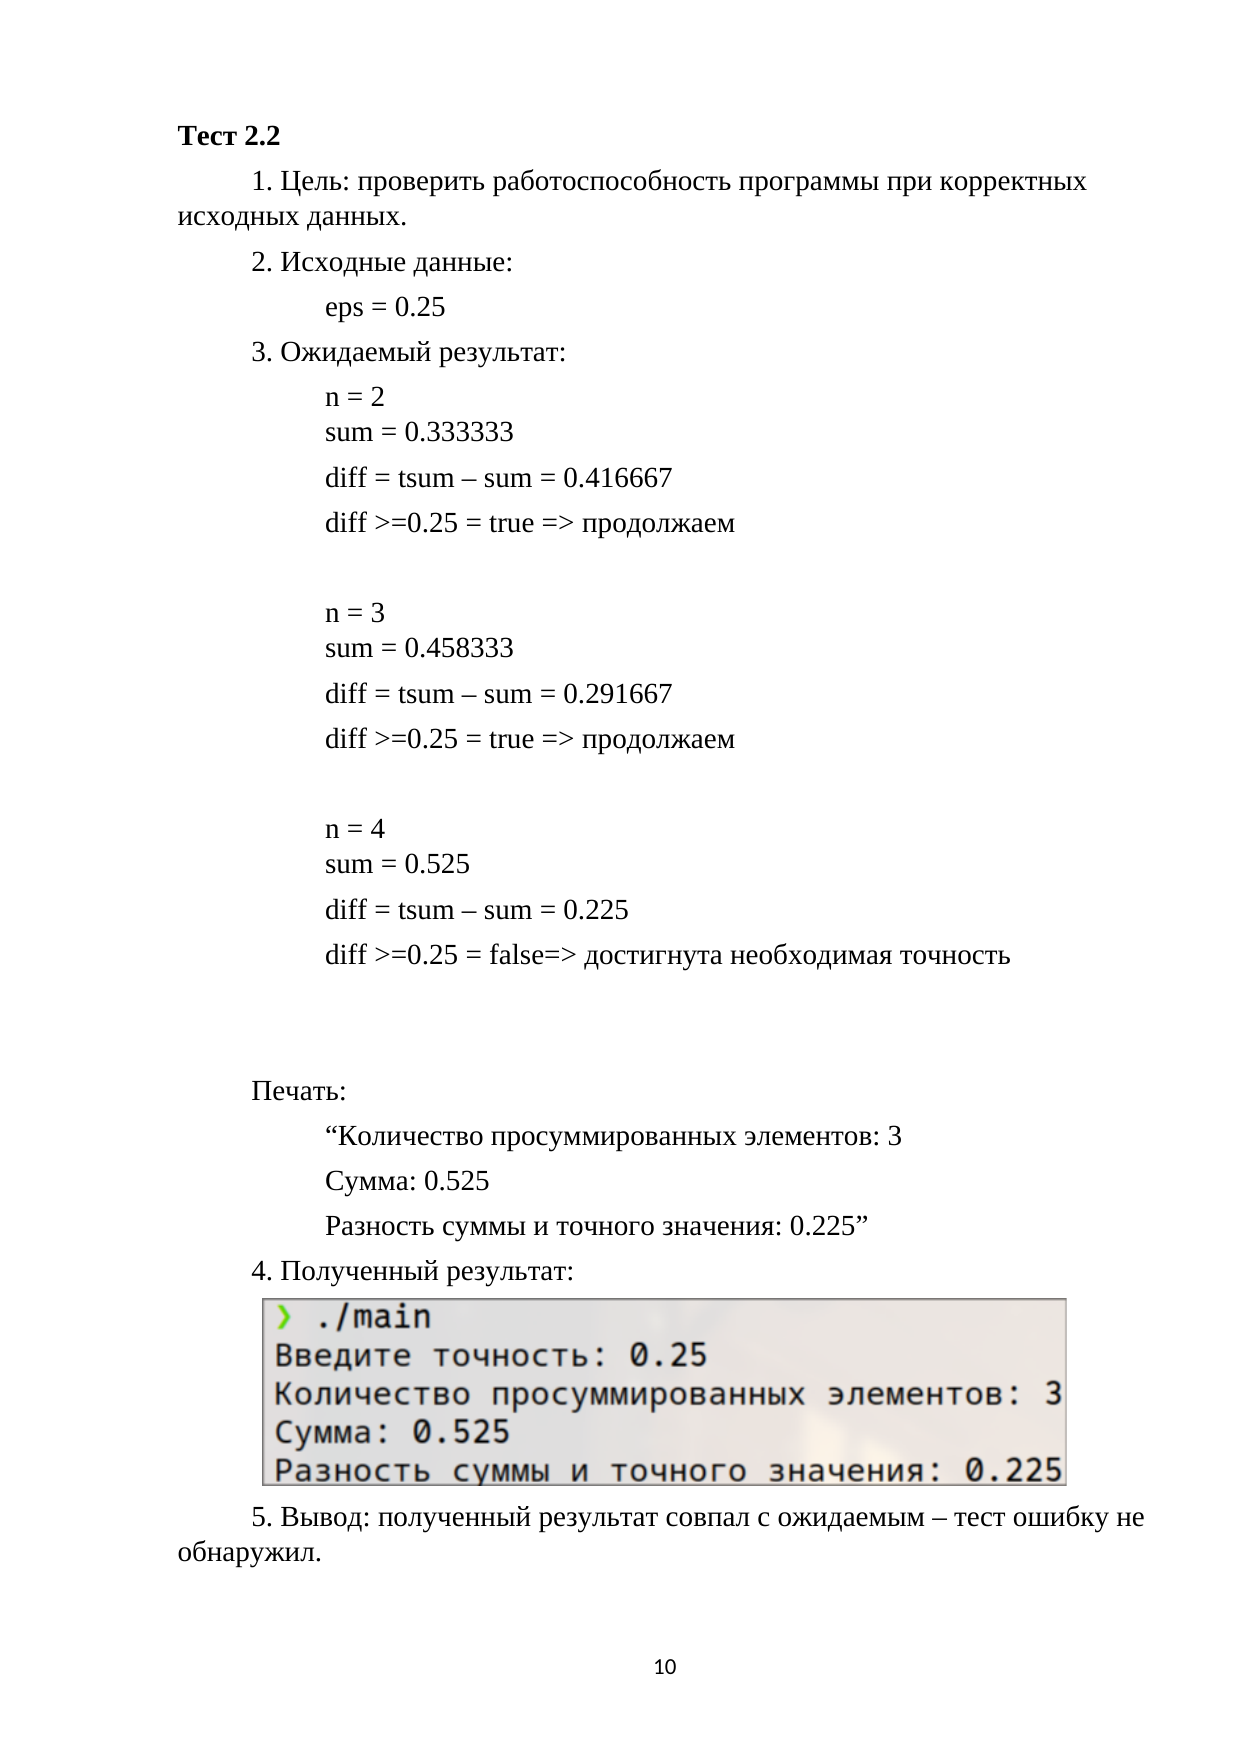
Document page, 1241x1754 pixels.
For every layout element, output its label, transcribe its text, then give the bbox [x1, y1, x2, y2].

text 3. Ожидаемый результат: [177, 334, 1152, 368]
text Тест 2.2 [177, 118, 1152, 152]
text diff = tsum – sum = 0.225 [177, 892, 1152, 925]
text 2. Исходные данные: [177, 244, 1152, 277]
picture [262, 1298, 1067, 1486]
text 5. Вывод: полученный результат совпал с ожидаемым – тест ошибку не обнаружил. [177, 1479, 1152, 1567]
text n = 2 sum = 0.333333 [177, 379, 1152, 448]
text n = 4 sum = 0.525 [177, 811, 1152, 880]
text diff >=0.25 = true => продолжаем [177, 505, 1152, 538]
text 4. Полученный результат: [177, 1253, 1152, 1287]
text Печать: [177, 1073, 1152, 1106]
text 1. Цель: проверить работоспособность программы при корректных исходных данных. [177, 163, 1152, 232]
text Сумма: 0.525 [177, 1163, 1152, 1197]
text diff = tsum – sum = 0.291667 [177, 676, 1152, 709]
text diff >=0.25 = true => продолжаем [177, 721, 1152, 754]
text diff >=0.25 = false=> достигнута необходимая точность [177, 937, 1152, 971]
text n = 3 sum = 0.458333 [177, 595, 1152, 664]
text diff = tsum – sum = 0.416667 [177, 460, 1152, 493]
text eps = 0.25 [177, 289, 1152, 322]
text Разность суммы и точного значения: 0.225” [177, 1208, 1152, 1242]
text “Количество просуммированных элементов: 3 [177, 1118, 1152, 1151]
